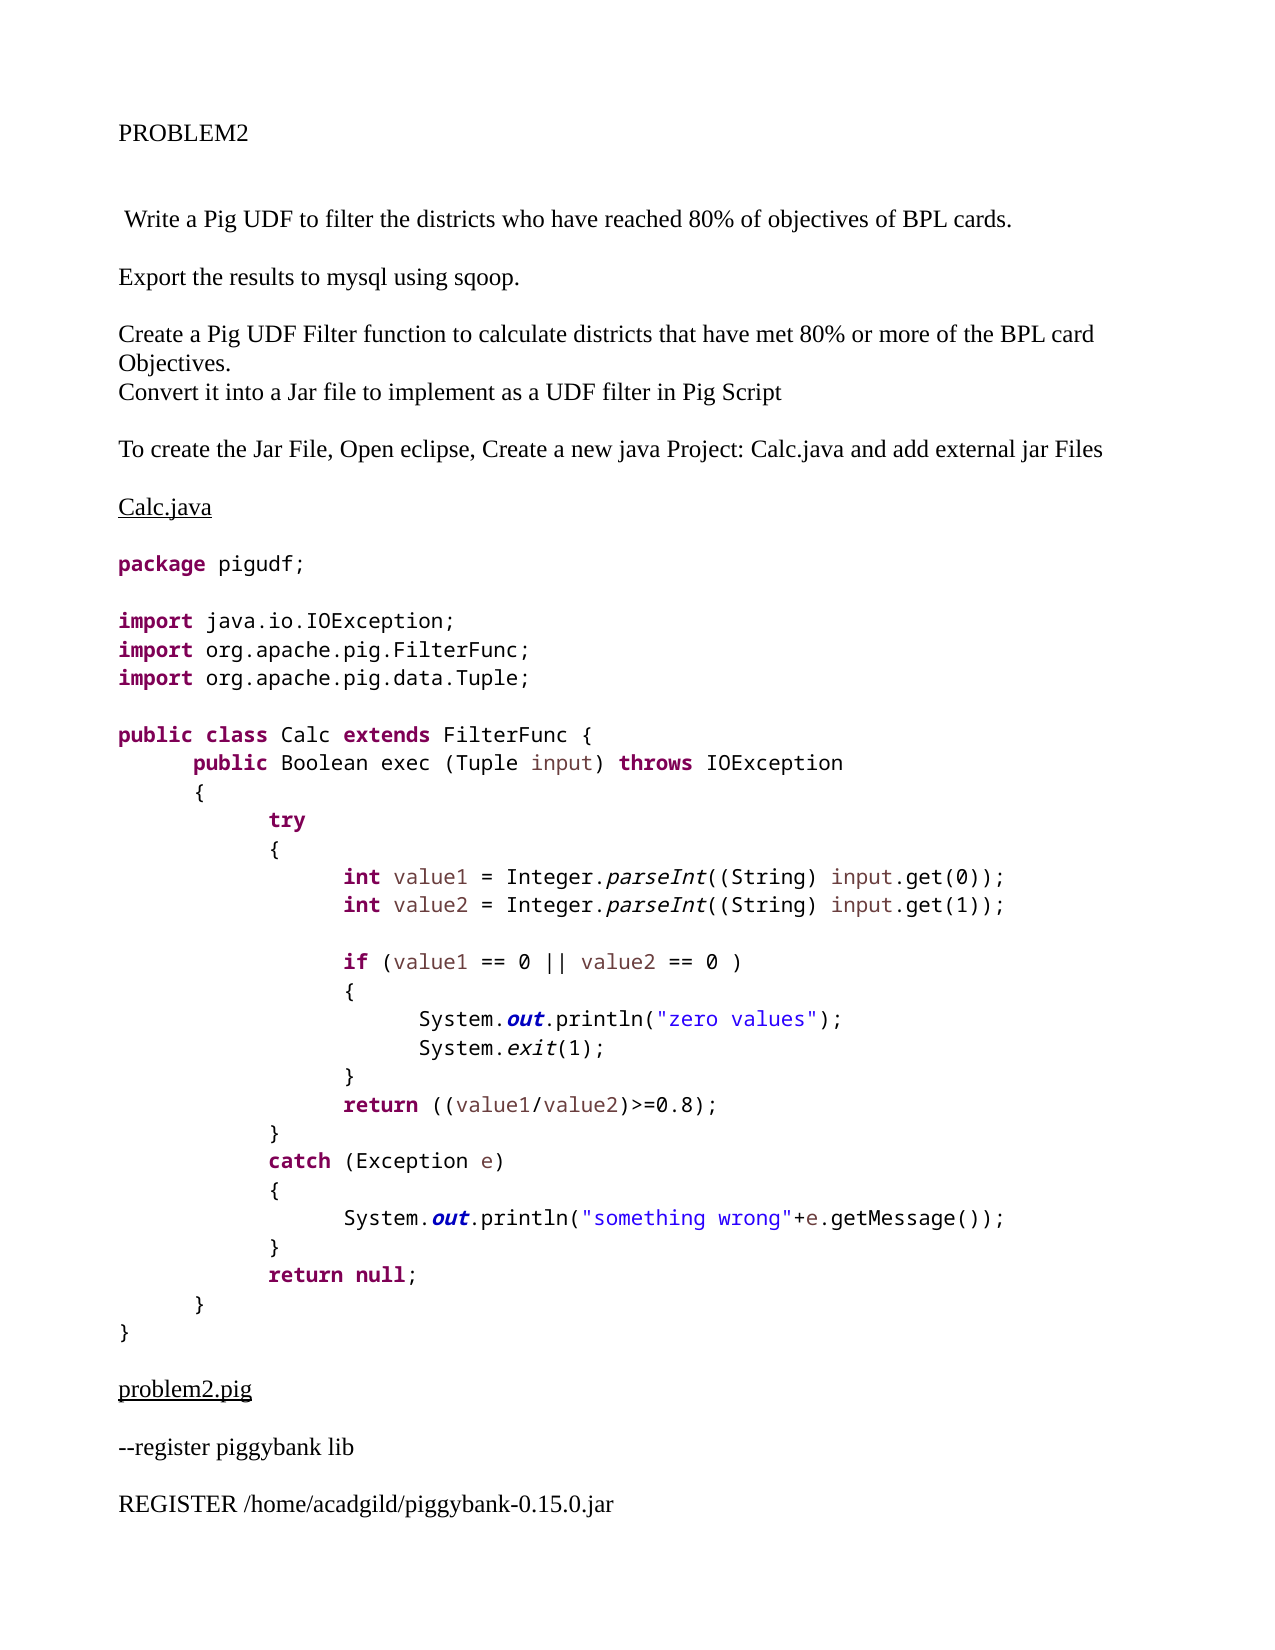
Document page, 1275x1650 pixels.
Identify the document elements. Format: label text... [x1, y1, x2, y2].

text package pigudf; [118, 549, 1157, 578]
text REGISTER /home/acadgild/piggybank-0.15.0.jar [118, 1489, 1157, 1518]
text System.out.println("zero values"); [118, 1004, 1157, 1033]
text PROBLEM2 [118, 118, 1157, 147]
text problem2.pig [118, 1374, 1157, 1403]
text import org.apache.pig.data.Tuple; [118, 663, 1157, 692]
text Convert it into a Jar file to implement as a UDF filter in Pig Script [118, 377, 1157, 406]
text try [118, 805, 1157, 834]
text public Boolean exec (Tuple input) throws IOException [118, 748, 1157, 777]
text int value2 = Integer.parseInt((String) input.get(1)); [118, 891, 1157, 919]
text Write a Pig UDF to filter the districts who have reached 80% of objectives of BPL cards. [118, 204, 1157, 233]
text { [118, 834, 1157, 862]
text } [118, 1118, 1157, 1147]
text return ((value1/value2)>=0.8); [118, 1090, 1157, 1118]
text } [118, 1317, 1157, 1346]
text Export the results to mysql using sqoop. [118, 262, 1157, 291]
text int value1 = Integer.parseInt((String) input.get(0)); [118, 862, 1157, 891]
text To create the Jar File, Open eclipse, Create a new java Project: Calc.java and add external jar Files [118, 434, 1157, 463]
text Create a Pig UDF Filter function to calculate districts that have met 80% or more of the BPL card Objectives. [118, 319, 1157, 377]
text { [118, 1175, 1157, 1203]
text System.exit(1); [118, 1033, 1157, 1061]
text return null; [118, 1260, 1157, 1289]
text } [118, 1061, 1157, 1090]
text import java.io.IOException; [118, 606, 1157, 635]
text import org.apache.pig.FilterFunc; [118, 635, 1157, 663]
text { [118, 777, 1157, 805]
text catch (Exception e) [118, 1147, 1157, 1175]
text { [118, 976, 1157, 1004]
text Calc.java [118, 492, 1157, 521]
text } [118, 1232, 1157, 1260]
text System.out.println("something wrong"+e.getMessage()); [118, 1203, 1157, 1232]
text } [118, 1289, 1157, 1317]
text --register piggybank lib [118, 1432, 1157, 1461]
text public class Calc extends FilterFunc { [118, 720, 1157, 748]
text if (value1 == 0 || value2 == 0 ) [118, 947, 1157, 976]
